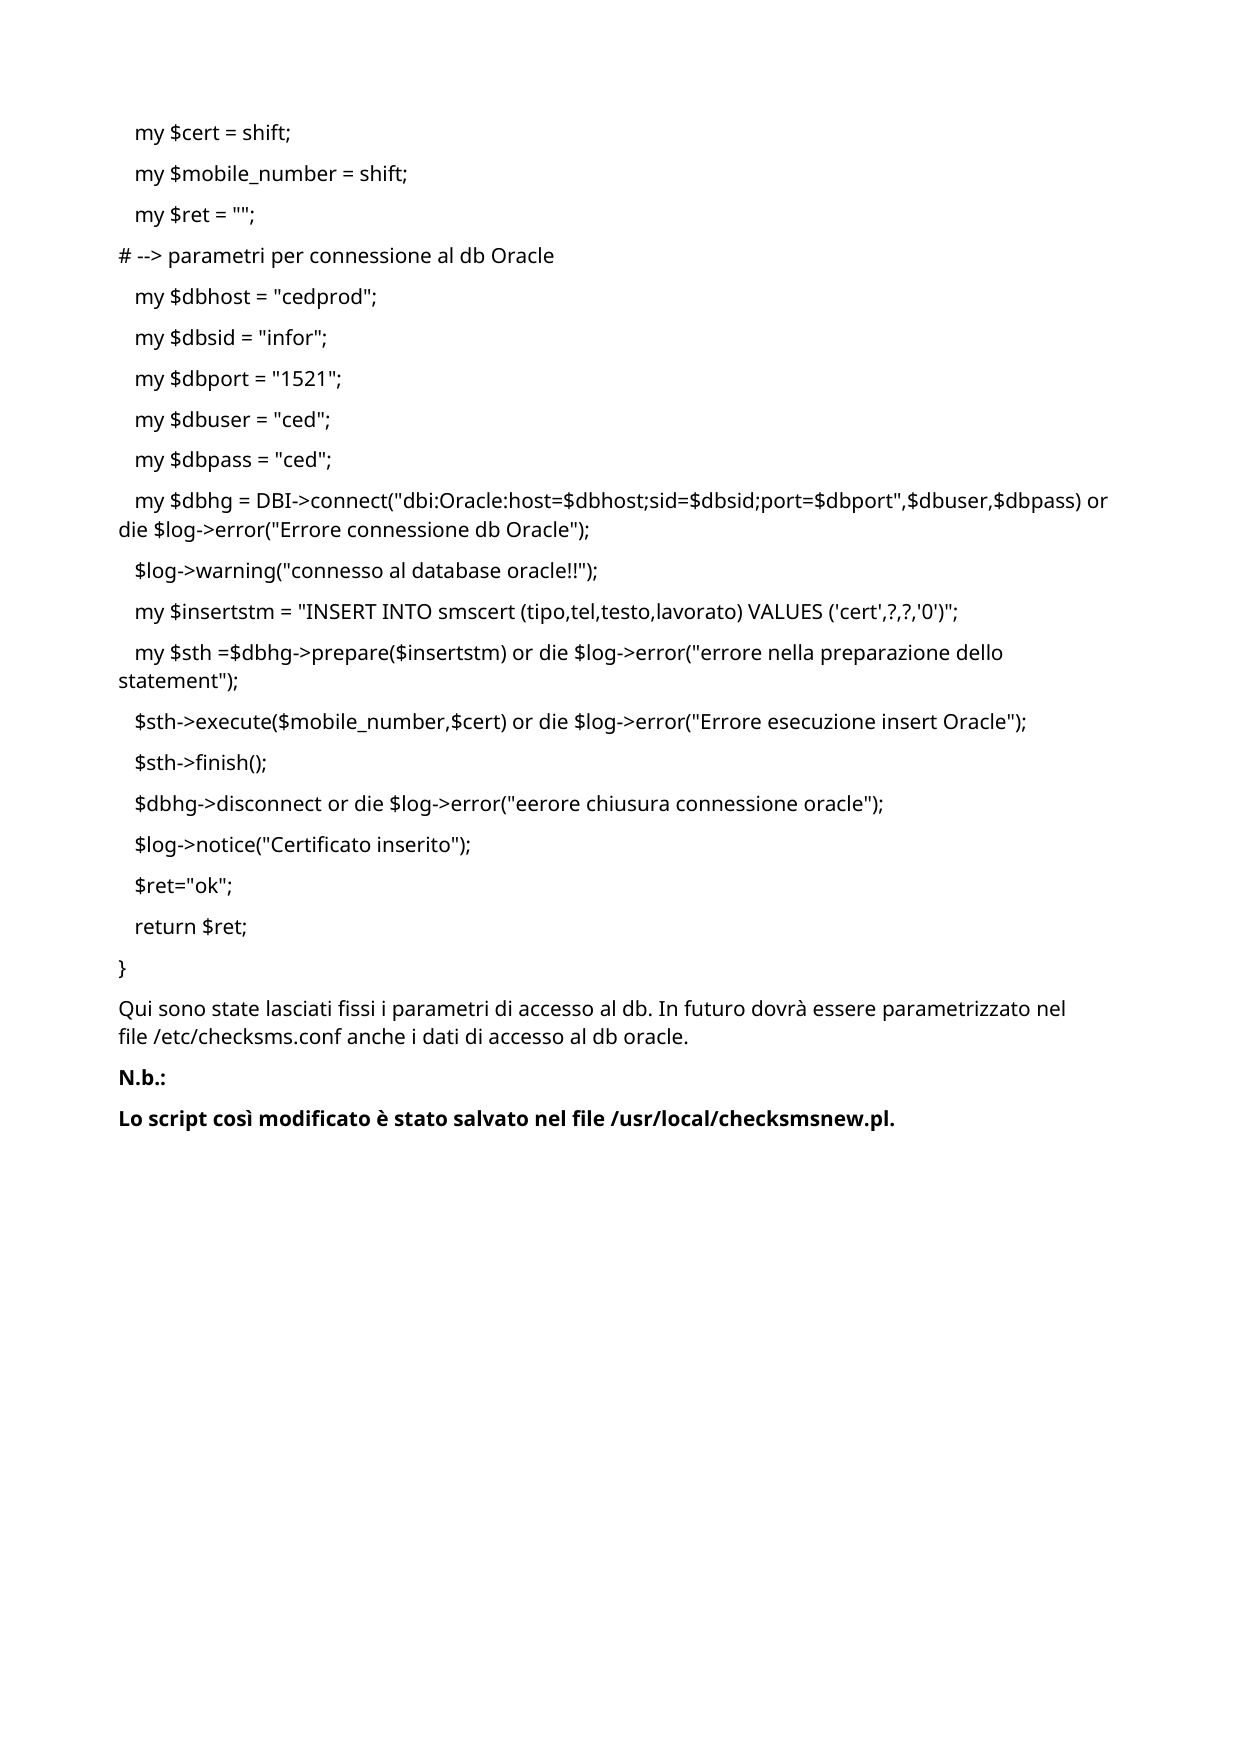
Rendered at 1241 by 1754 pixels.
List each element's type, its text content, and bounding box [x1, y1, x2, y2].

text my $sth =$dbhg->prepare($insertstm) or die $log->error("errore nella preparazione dello statement"); [118, 638, 1122, 695]
text my $dbhost = "cedprod"; [118, 282, 1122, 310]
text $log->warning("connesso al database oracle!!"); [118, 556, 1122, 584]
text my $insertstm = "INSERT INTO smscert (tipo,tel,testo,lavorato) VALUES ('cert',?,?,'0')"; [118, 597, 1122, 625]
text Lo script così modificato è stato salvato nel file /usr/local/checksmsnew.pl. [118, 1104, 1122, 1132]
text $log->notice("Certificato inserito"); [118, 830, 1122, 858]
text $dbhg->disconnect or die $log->error("eerore chiusura connessione oracle"); [118, 789, 1122, 817]
text } [118, 953, 1122, 981]
text my $dbpass = "ced"; [118, 446, 1122, 474]
text my $dbhg = DBI->connect("dbi:Oracle:host=$dbhost;sid=$dbsid;port=$dbport",$dbuser,$dbpass) or die $log->error("Errore connessione db Oracle"); [118, 487, 1122, 543]
text return $ret; [118, 912, 1122, 940]
text my $dbuser = "ced"; [118, 405, 1122, 433]
text my $cert = shift; [118, 118, 1122, 147]
text $ret="ok"; [118, 871, 1122, 899]
text my $dbport = "1521"; [118, 364, 1122, 392]
text N.b.: [118, 1063, 1122, 1092]
text my $mobile_number = shift; [118, 159, 1122, 187]
text $sth->finish(); [118, 748, 1122, 777]
text # --> parametri per connessione al db Oracle [118, 241, 1122, 269]
text Qui sono state lasciati fissi i parametri di accesso al db. In futuro dovrà essere parametrizzato nel file /etc/checksms.conf anche i dati di accesso al db oracle. [118, 994, 1122, 1051]
text my $ret = ""; [118, 200, 1122, 228]
text my $dbsid = "infor"; [118, 323, 1122, 351]
text $sth->execute($mobile_number,$cert) or die $log->error("Errore esecuzione insert Oracle"); [118, 707, 1122, 736]
